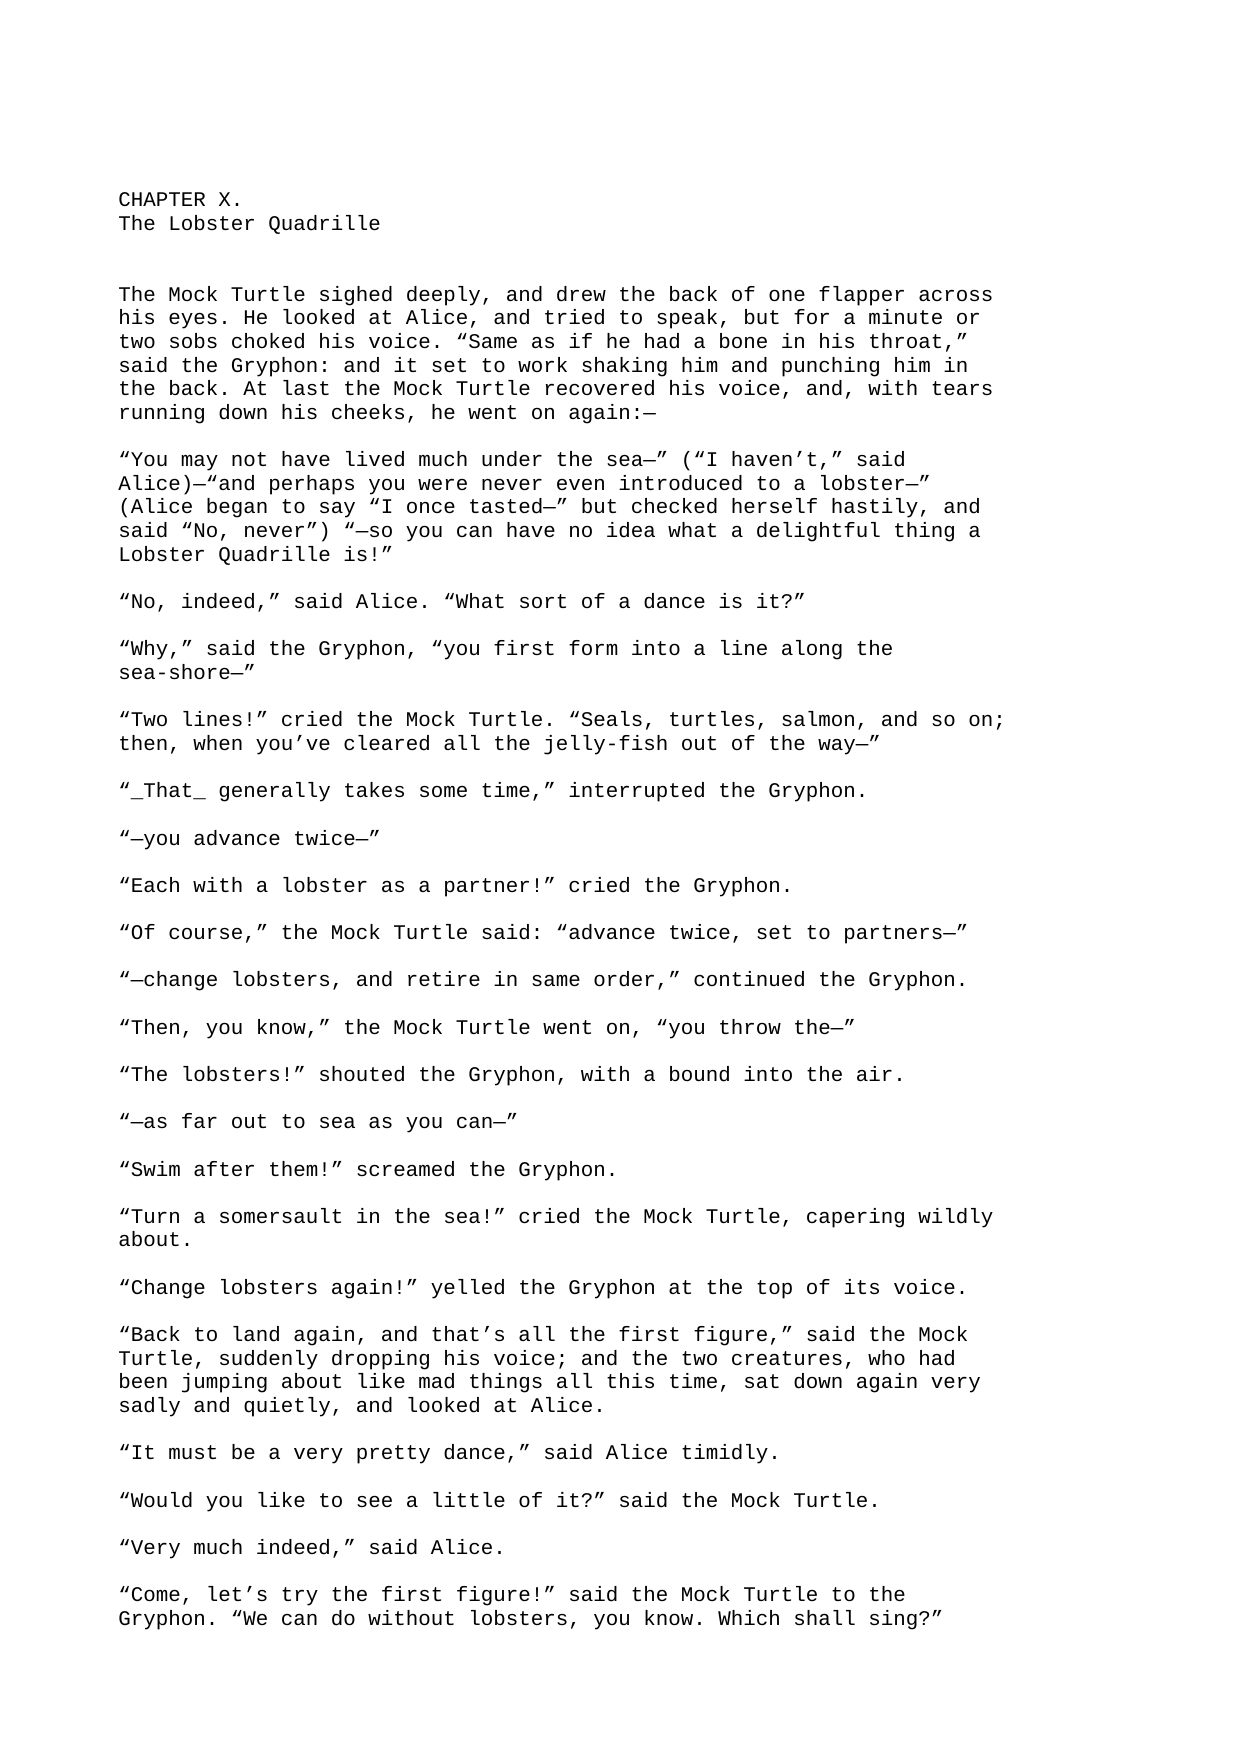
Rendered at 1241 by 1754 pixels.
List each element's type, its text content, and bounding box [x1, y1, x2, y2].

text “Very much indeed,” said Alice. [118, 1537, 1122, 1561]
text running down his cheeks, he went on again:— [118, 402, 1122, 426]
text “Back to land again, and that’s all the first figure,” said the Mock [118, 1324, 1122, 1348]
text his eyes. He looked at Alice, and tried to speak, but for a minute or [118, 307, 1122, 331]
text CHAPTER X. [118, 189, 1122, 213]
text Gryphon. “We can do without lobsters, you know. Which shall sing?” [118, 1608, 1122, 1631]
text “—as far out to sea as you can—” [118, 1111, 1122, 1135]
text then, when you’ve cleared all the jelly-fish out of the way—” [118, 733, 1122, 757]
text “Change lobsters again!” yelled the Gryphon at the top of its voice. [118, 1277, 1122, 1300]
text “—you advance twice—” [118, 827, 1122, 851]
text “Of course,” the Mock Turtle said: “advance twice, set to partners—” [118, 922, 1122, 946]
text “You may not have lived much under the sea—” (“I haven’t,” said [118, 449, 1122, 473]
text “Then, you know,” the Mock Turtle went on, “you throw the—” [118, 1017, 1122, 1040]
text “_That_ generally takes some time,” interrupted the Gryphon. [118, 780, 1122, 804]
text “Turn a somersault in the sea!” cried the Mock Turtle, capering wildly [118, 1206, 1122, 1229]
text said “No, never”) “—so you can have no idea what a delightful thing a [118, 520, 1122, 544]
text Alice)—“and perhaps you were never even introduced to a lobster—” [118, 473, 1122, 496]
text “Would you like to see a little of it?” said the Mock Turtle. [118, 1489, 1122, 1513]
text about. [118, 1229, 1122, 1253]
text “Why,” said the Gryphon, “you first form into a line along the [118, 638, 1122, 662]
text “No, indeed,” said Alice. “What sort of a dance is it?” [118, 591, 1122, 615]
text “Swim after them!” screamed the Gryphon. [118, 1158, 1122, 1182]
text the back. At last the Mock Turtle recovered his voice, and, with tears [118, 378, 1122, 402]
text The Mock Turtle sighed deeply, and drew the back of one flapper across [118, 284, 1122, 307]
text Lobster Quadrille is!” [118, 544, 1122, 567]
text sea-shore—” [118, 662, 1122, 686]
text “It must be a very pretty dance,” said Alice timidly. [118, 1442, 1122, 1466]
text “—change lobsters, and retire in same order,” continued the Gryphon. [118, 969, 1122, 993]
text been jumping about like mad things all this time, sat down again very [118, 1371, 1122, 1395]
text said the Gryphon: and it set to work shaking him and punching him in [118, 354, 1122, 378]
text “Come, let’s try the first figure!” said the Mock Turtle to the [118, 1584, 1122, 1608]
text sadly and quietly, and looked at Alice. [118, 1395, 1122, 1419]
text “Two lines!” cried the Mock Turtle. “Seals, turtles, salmon, and so on; [118, 709, 1122, 733]
text “The lobsters!” shouted the Gryphon, with a bound into the air. [118, 1064, 1122, 1088]
text (Alice began to say “I once tasted—” but checked herself hastily, and [118, 496, 1122, 520]
text “Each with a lobster as a partner!” cried the Gryphon. [118, 875, 1122, 898]
text two sobs choked his voice. “Same as if he had a bone in his throat,” [118, 331, 1122, 354]
text Turtle, suddenly dropping his voice; and the two creatures, who had [118, 1348, 1122, 1371]
text The Lobster Quadrille [118, 213, 1122, 236]
